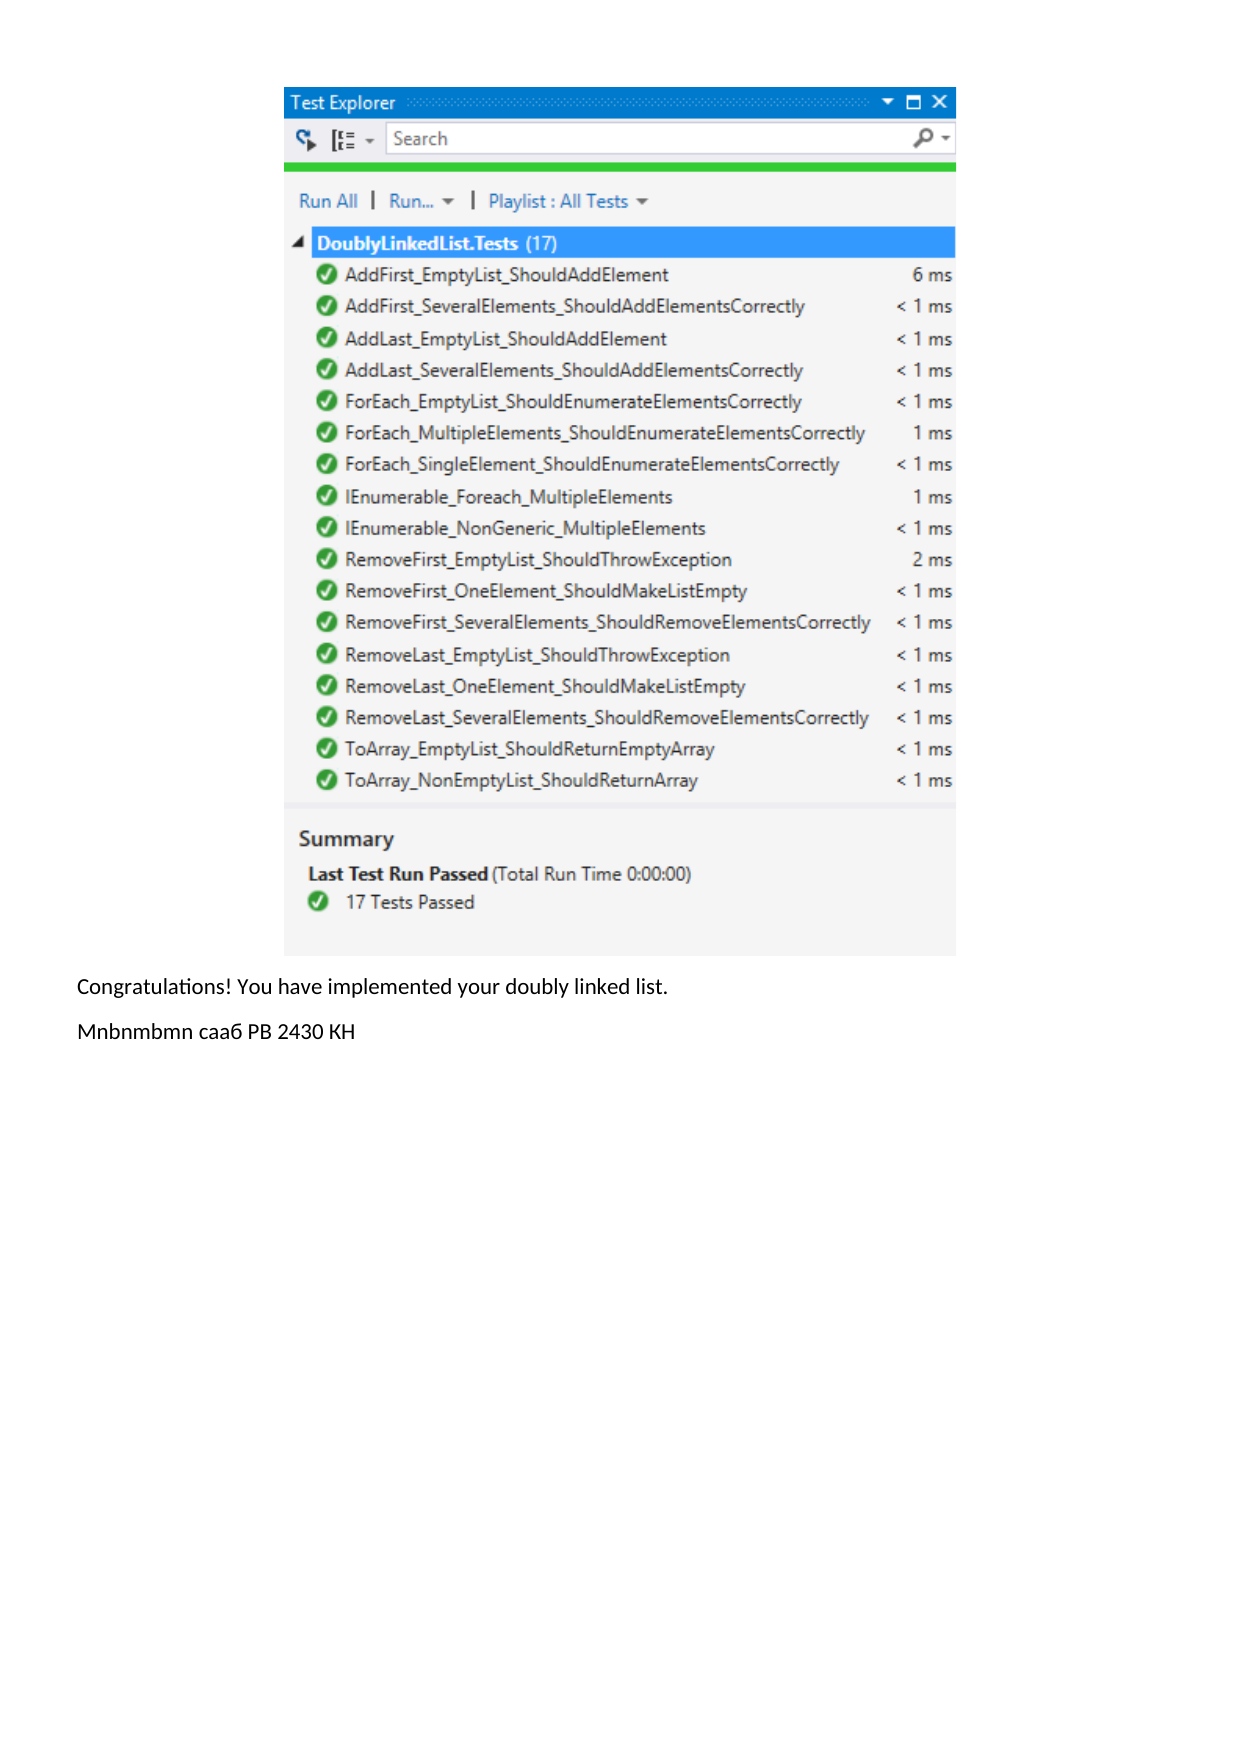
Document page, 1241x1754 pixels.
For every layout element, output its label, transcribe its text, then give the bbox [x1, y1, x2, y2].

picture [284, 87, 957, 956]
text Mnbnmbmn сааб PB 2430 КН [77, 1017, 1163, 1045]
text Congratulations! You have implemented your doubly linked list. [77, 972, 1163, 1001]
